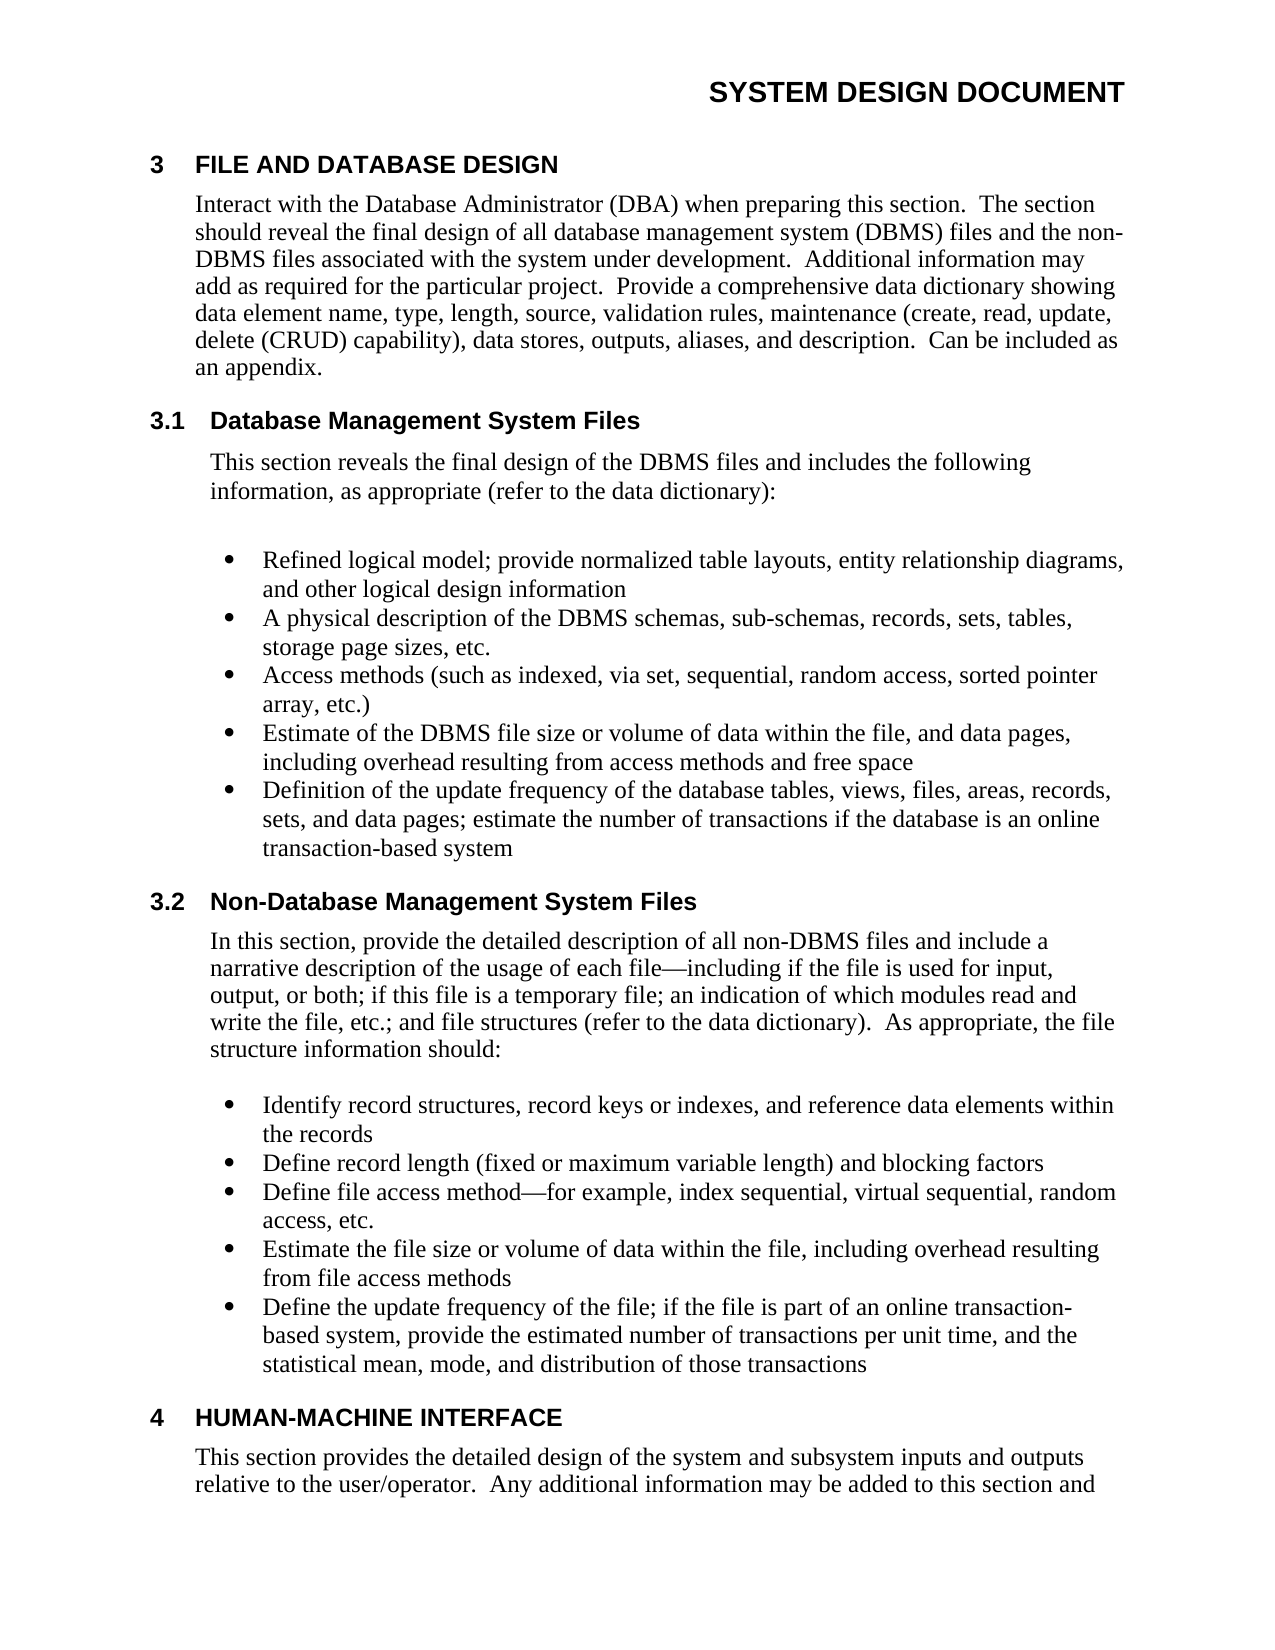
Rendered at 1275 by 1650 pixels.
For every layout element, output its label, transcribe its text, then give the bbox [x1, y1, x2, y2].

text This section provides the detailed design of the system and subsystem inputs and outputs relative to the user/operator. Any additional information may be added to this section and [195, 1444, 1125, 1498]
list Identify record structures, record keys or indexes, and reference data elements within the records [225, 1090, 1125, 1148]
list Definition of the update frequency of the database tables, views, files, areas, records, sets, and data pages; estimate the number of transactions if the database is an online transaction-based system [225, 775, 1125, 862]
list Define record length (fixed or maximum variable length) and blocking factors [225, 1148, 1125, 1177]
text In this section, provide the detailed description of all non-DBMS files and include a narrative description of the usage of each file—including if the file is used for input, output, or both; if this file is a temporary file; an indication of which modules read and write the file, etc.; and file structures (refer to the data dictionary). As appropriate, the file structure information should: [210, 928, 1125, 1063]
list Estimate of the DBMS file size or volume of data within the file, and data pages, including overhead resulting from access methods and free space [225, 718, 1125, 775]
text This section reveals the final design of the DBMS files and includes the following information, as appropriate (refer to the data dictionary): [210, 447, 1125, 504]
list Define file access method—for example, index sequential, virtual sequential, random access, etc. [225, 1177, 1125, 1234]
list Estimate the file size or volume of data within the file, including overhead resulting from file access methods [225, 1234, 1125, 1292]
subtitle HUMAN-MACHINE INTERFACE [150, 1403, 1125, 1432]
list Refined logical model; provide normalized table layouts, entity relationship diagrams, and other logical design information [225, 545, 1125, 603]
list Access methods (such as indexed, via set, sequential, random access, sorted pointer array, etc.) [225, 660, 1125, 718]
list A physical description of the DBMS schemas, sub-schemas, records, sets, tables, storage page sizes, etc. [225, 603, 1125, 660]
subtitle FILE AND DATABASE DESIGN [150, 150, 1125, 179]
list Define the update frequency of the file; if the file is part of an online transaction-based system, provide the estimated number of transactions per unit time, and the statistical mean, mode, and distribution of those transactions [225, 1292, 1125, 1378]
text Interact with the Database Administrator (DBA) when preparing this section. The section should reveal the final design of all database management system (DBMS) files and the non-DBMS files associated with the system under development. Additional information may add as required for the particular project. Provide a comprehensive data dictionary showing data element name, type, length, source, validation rules, maintenance (create, read, update, delete (CRUD) capability), data stores, outputs, aliases, and description. Can be included as an appendix. [195, 191, 1125, 381]
subtitle Non-Database Management System Files [150, 887, 1125, 915]
subtitle Database Management System Files [150, 406, 1125, 434]
